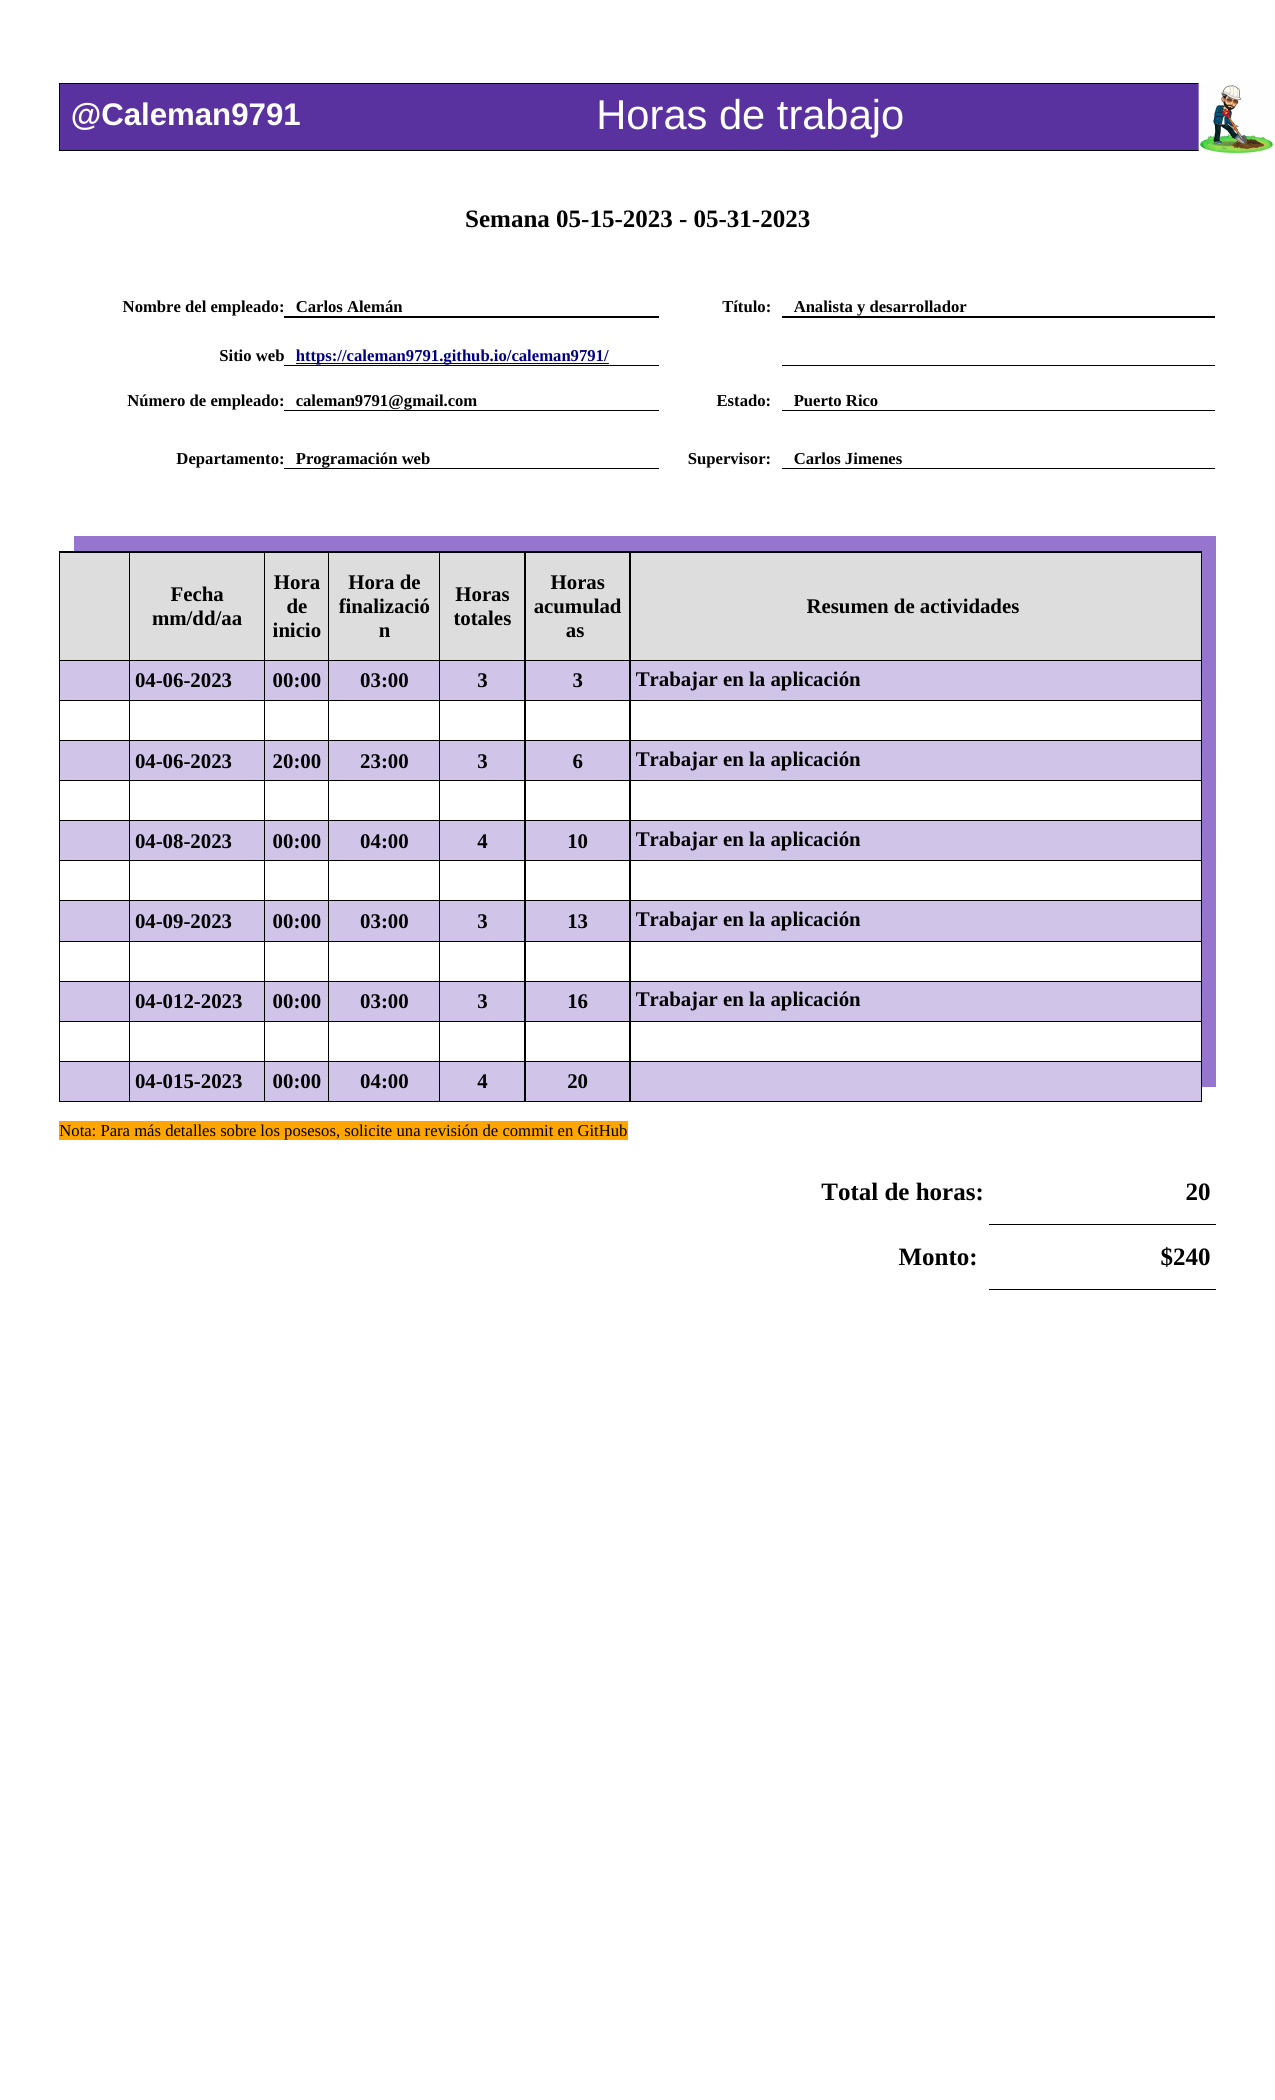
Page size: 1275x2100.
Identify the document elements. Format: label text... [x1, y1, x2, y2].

table_cell 4 [440, 1062, 524, 1101]
table_cell 3 [526, 661, 629, 700]
table_cell [782, 318, 1215, 365]
table_cell [60, 982, 129, 1021]
text Semana 05-15-2023 - 05-31-2023 [59, 204, 1216, 233]
table_cell [440, 701, 524, 740]
table_cell Programación web [284, 411, 659, 468]
table_cell [631, 781, 1201, 820]
table_cell [631, 1062, 1201, 1101]
table_cell Trabajar en la aplicación [631, 741, 1201, 780]
table_cell 20 [526, 1062, 629, 1101]
table_cell 04-08-2023 [130, 821, 264, 860]
table_cell [329, 861, 439, 900]
table_header Analista y desarrollador [782, 271, 1215, 316]
table_cell Departamento: [59, 410, 284, 468]
table_cell [60, 701, 129, 740]
table_cell [60, 741, 129, 780]
table_cell 04:00 [329, 821, 439, 860]
table_cell Trabajar en la aplicación [631, 982, 1201, 1021]
table_cell caleman9791@gmail.com [284, 366, 659, 410]
table_cell [265, 701, 328, 740]
table_cell https://caleman9791.github.io/caleman9791/ [284, 318, 659, 365]
table_cell Puerto Rico [782, 366, 1215, 410]
table_cell 00:00 [265, 1062, 328, 1101]
table_cell [659, 316, 782, 365]
table_header Horas totales [440, 553, 524, 660]
table_cell Monto: [587, 1224, 989, 1288]
table_cell [265, 942, 328, 981]
table_header Hora de finalización [329, 553, 439, 660]
table_cell 00:00 [265, 901, 328, 941]
table_cell 00:00 [265, 982, 328, 1021]
picture [1198, 82, 1275, 155]
table_cell 3 [440, 741, 524, 780]
table_header 20 [989, 1160, 1216, 1223]
table_cell [60, 821, 129, 860]
table_cell 3 [440, 661, 524, 700]
table_cell [130, 701, 264, 740]
table_cell [130, 781, 264, 820]
table_cell 03:00 [329, 661, 439, 700]
table_cell [329, 1022, 439, 1061]
table_header Nombre del empleado: [59, 271, 284, 316]
table_cell 10 [526, 821, 629, 860]
table_cell [130, 861, 264, 900]
table_cell Carlos Jimenes [782, 411, 1215, 468]
table_cell Trabajar en la aplicación [631, 661, 1201, 700]
table_cell Trabajar en la aplicación [631, 901, 1201, 941]
table_cell [440, 861, 524, 900]
table_cell 13 [526, 901, 629, 941]
table_cell Número de empleado: [59, 365, 284, 410]
table_cell 00:00 [265, 661, 328, 700]
table_cell [60, 861, 129, 900]
table_cell [526, 781, 629, 820]
table_cell Estado: [659, 365, 782, 410]
table_cell 04-09-2023 [130, 901, 264, 941]
table_cell [265, 861, 328, 900]
table_cell [440, 781, 524, 820]
table_cell [526, 701, 629, 740]
table_cell 16 [526, 982, 629, 1021]
text Nota: Para más detalles sobre los posesos, solicite una revisión de commit en GitHub [59, 1121, 1216, 1140]
table_cell Sitio web [59, 316, 284, 365]
table_cell [631, 861, 1201, 900]
table_cell [265, 781, 328, 820]
table_header Título: [659, 271, 782, 316]
table_cell [440, 1022, 524, 1061]
table_cell [329, 942, 439, 981]
table_header Fecha mm/dd/aa [130, 553, 264, 660]
table_cell 23:00 [329, 741, 439, 780]
table_cell 04-06-2023 [130, 741, 264, 780]
table_cell [440, 942, 524, 981]
table_cell [130, 942, 264, 981]
table_header Hora de inicio [265, 553, 328, 660]
table_header Resumen de actividades [631, 553, 1201, 660]
table_cell [60, 1062, 129, 1101]
table_cell [60, 1022, 129, 1061]
table_cell [130, 1022, 264, 1061]
table_cell [60, 901, 129, 941]
table_cell Supervisor: [659, 410, 782, 468]
table_cell [329, 781, 439, 820]
table_cell Trabajar en la aplicación [631, 821, 1201, 860]
table_cell [526, 861, 629, 900]
table_header Total de horas: [587, 1160, 989, 1223]
table_cell [631, 942, 1201, 981]
table_cell 03:00 [329, 901, 439, 941]
table_cell [631, 701, 1201, 740]
table_header Carlos Alemán [284, 271, 659, 316]
table_cell [526, 1022, 629, 1061]
table_cell [60, 781, 129, 820]
table_cell $240 [989, 1225, 1216, 1288]
table_cell [329, 701, 439, 740]
table_cell [60, 942, 129, 981]
table_cell [60, 661, 129, 700]
table_cell 04-06-2023 [130, 661, 264, 700]
table_cell 3 [440, 901, 524, 941]
table_cell [631, 1022, 1201, 1061]
table_header Horas acumuladas [526, 553, 629, 660]
table_cell [526, 942, 629, 981]
table_cell 03:00 [329, 982, 439, 1021]
table_cell 20:00 [265, 741, 328, 780]
table_cell 00:00 [265, 821, 328, 860]
table_cell 6 [526, 741, 629, 780]
table_cell 4 [440, 821, 524, 860]
table_cell 3 [440, 982, 524, 1021]
table_cell 04-015-2023 [130, 1062, 264, 1101]
table_cell 04-012-2023 [130, 982, 264, 1021]
table_header [60, 553, 129, 660]
table_cell [265, 1022, 328, 1061]
table_cell 04:00 [329, 1062, 439, 1101]
